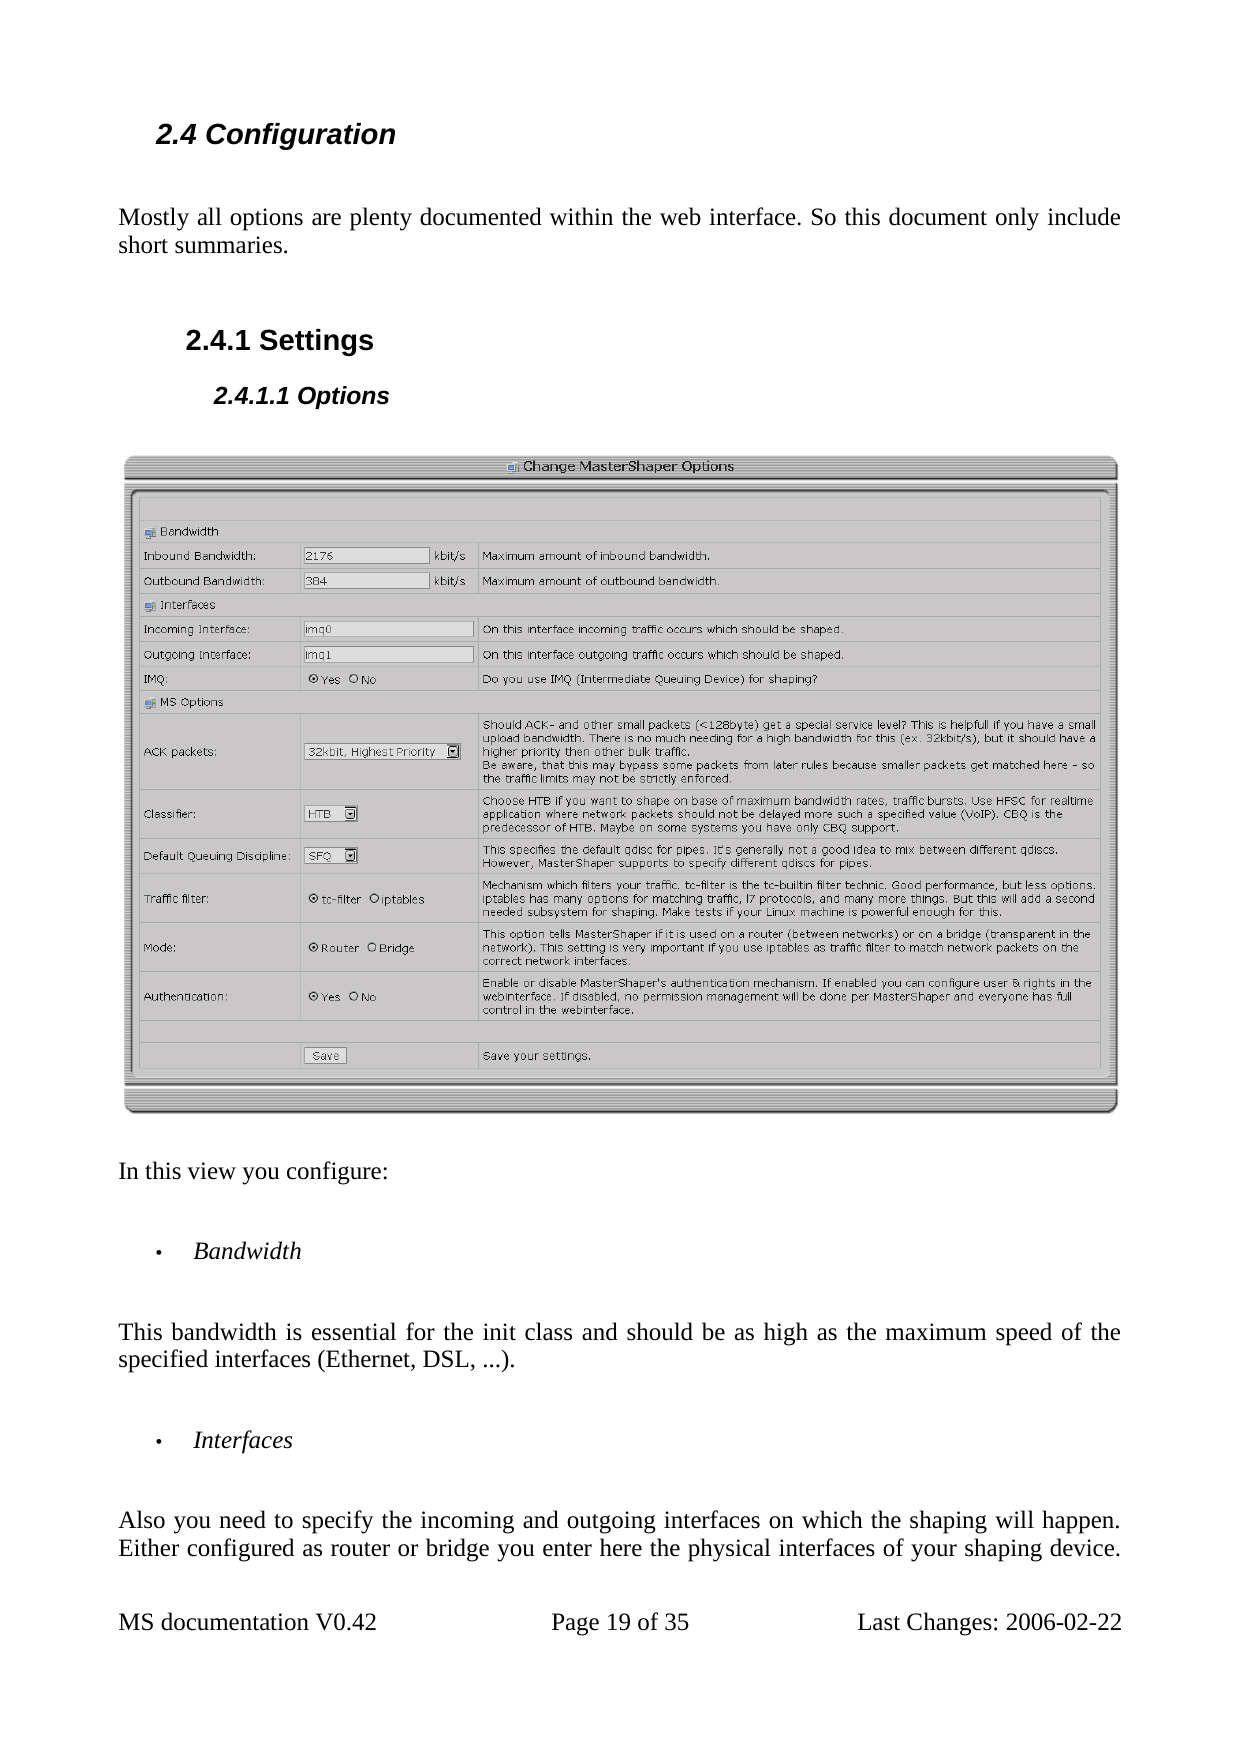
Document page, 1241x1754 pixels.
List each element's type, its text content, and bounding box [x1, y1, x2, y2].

text This bandwidth is essential for the init class and should be as high as the maximum speed of the specified interfaces (Ethernet, DSL, ...). [118, 1318, 1122, 1373]
text In this view you configure: [118, 1157, 1122, 1185]
picture [118, 449, 1122, 1117]
subtitle Settings [177, 324, 1122, 357]
subtitle Configuration [148, 118, 1122, 151]
list Bandwidth [156, 1237, 1122, 1265]
subtitle Options [207, 382, 1122, 409]
list Interfaces [156, 1426, 1122, 1454]
text Mostly all options are plenty documented within the web interface. So this document only include short summaries. [118, 203, 1122, 259]
text Also you need to specify the incoming and outgoing interfaces on which the shaping will happen. Either configured as router or bridge you enter here the physical interfaces of your shaping device. [118, 1506, 1122, 1562]
